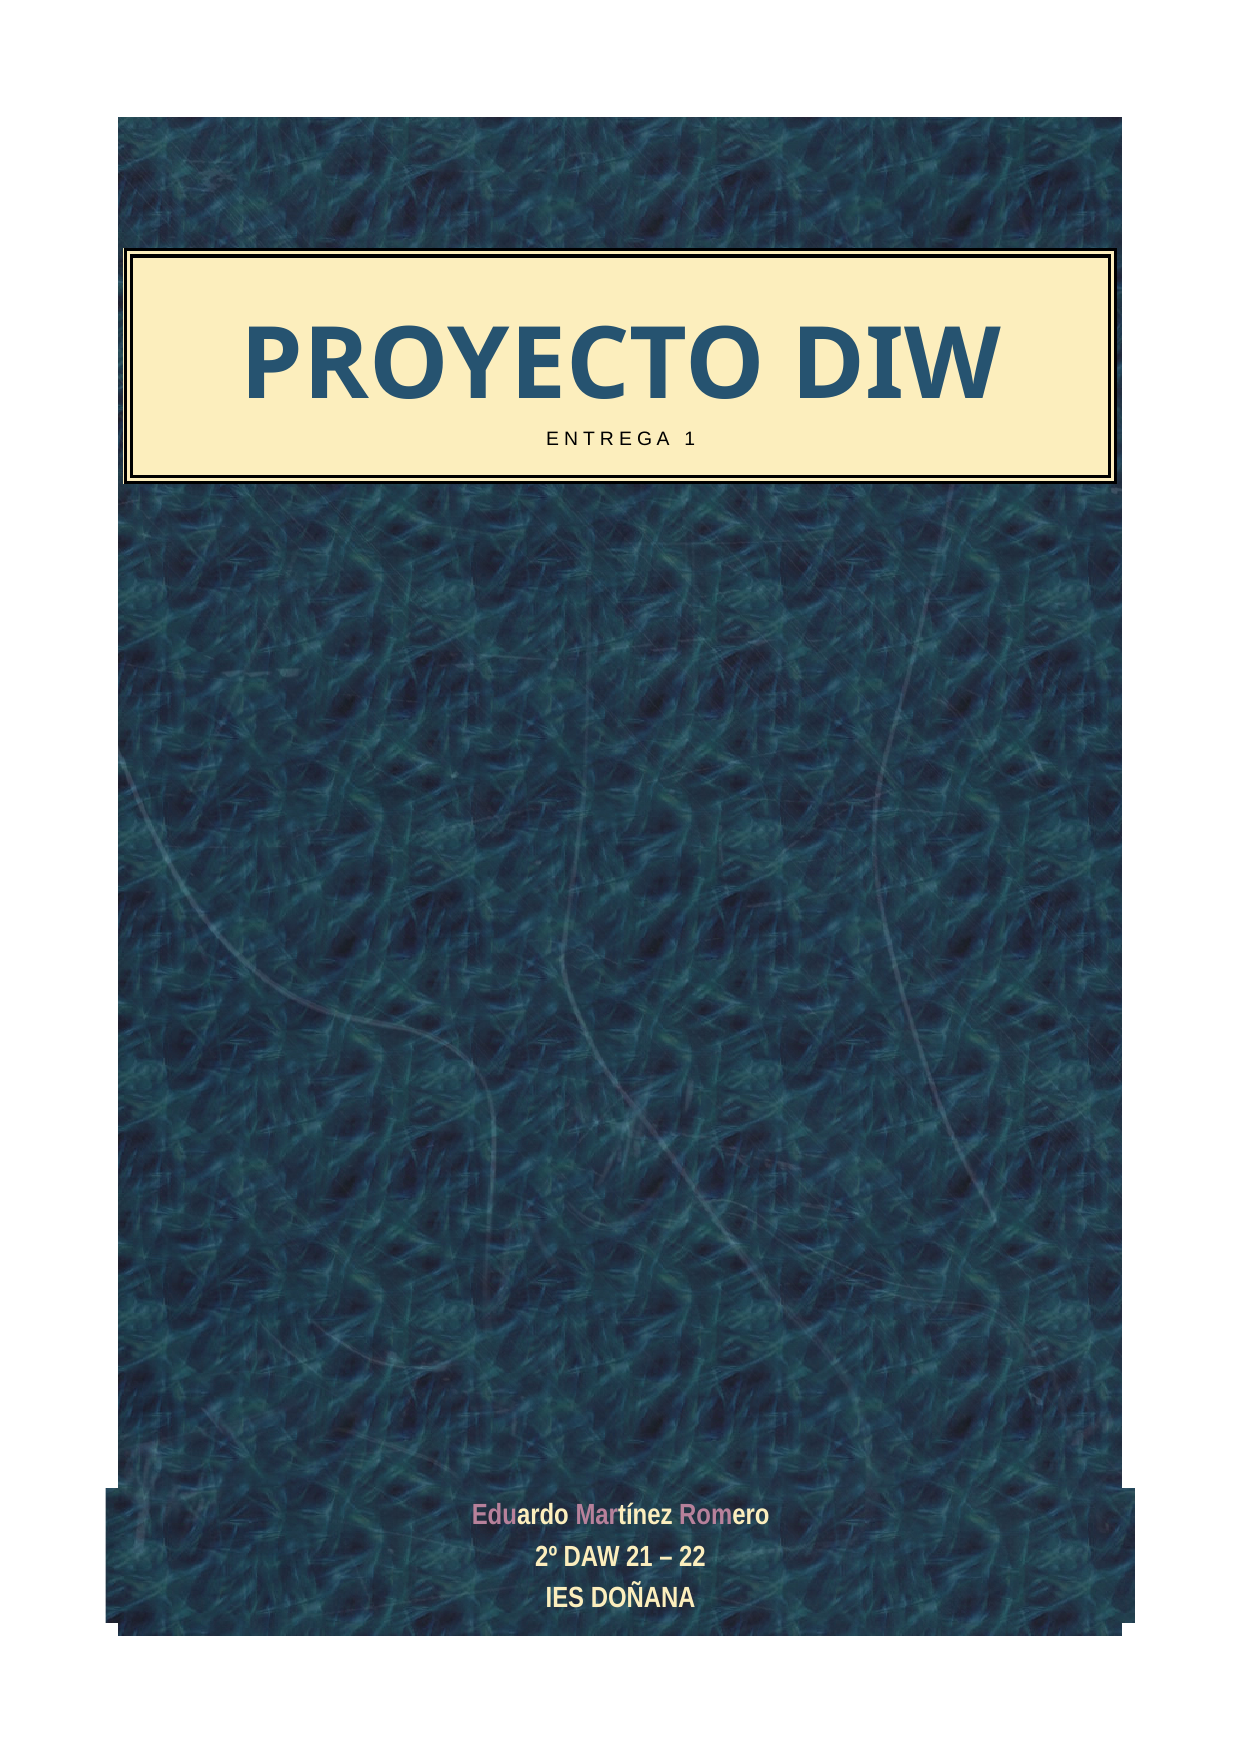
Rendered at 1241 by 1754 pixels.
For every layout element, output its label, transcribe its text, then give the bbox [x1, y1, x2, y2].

picture [105, 117, 1135, 1636]
text Eduardo Martínez Romero [114, 1497, 1126, 1531]
text IES DOÑANA [114, 1580, 1126, 1613]
title Proyecto DIw E n t r e g a 1 [142, 291, 1099, 466]
text 2º DAW 21 – 22 [114, 1539, 1126, 1572]
